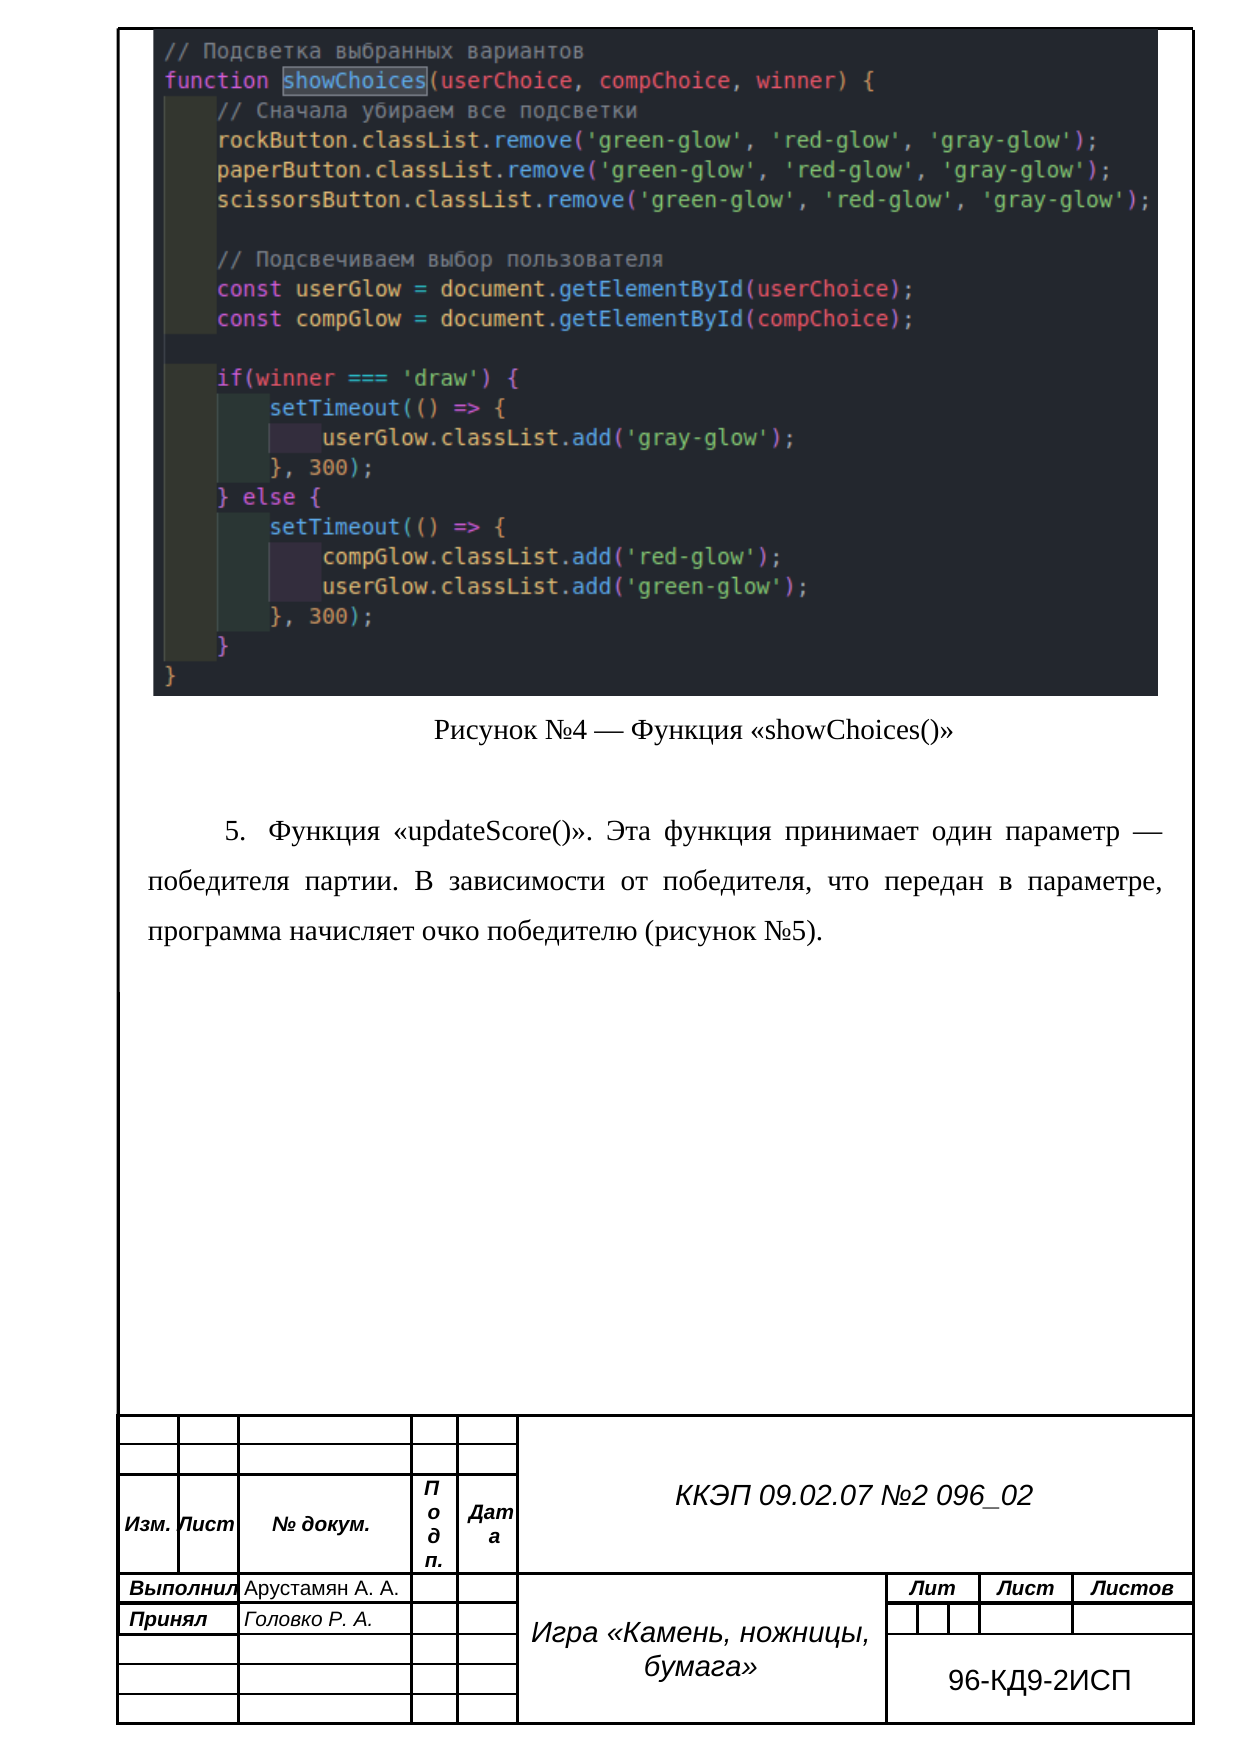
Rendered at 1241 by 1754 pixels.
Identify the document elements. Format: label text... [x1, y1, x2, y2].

picture [153, 29, 1158, 696]
text Рисунок №4 — Функция «showChoices()» [148, 29, 1163, 746]
list Функция «updateScore()». Эта функция принимает один параметр — победителя партии. В зависимости от победителя, что передан в параметре, программа начисляет очко победителю (рисунок №5). [148, 813, 1163, 947]
